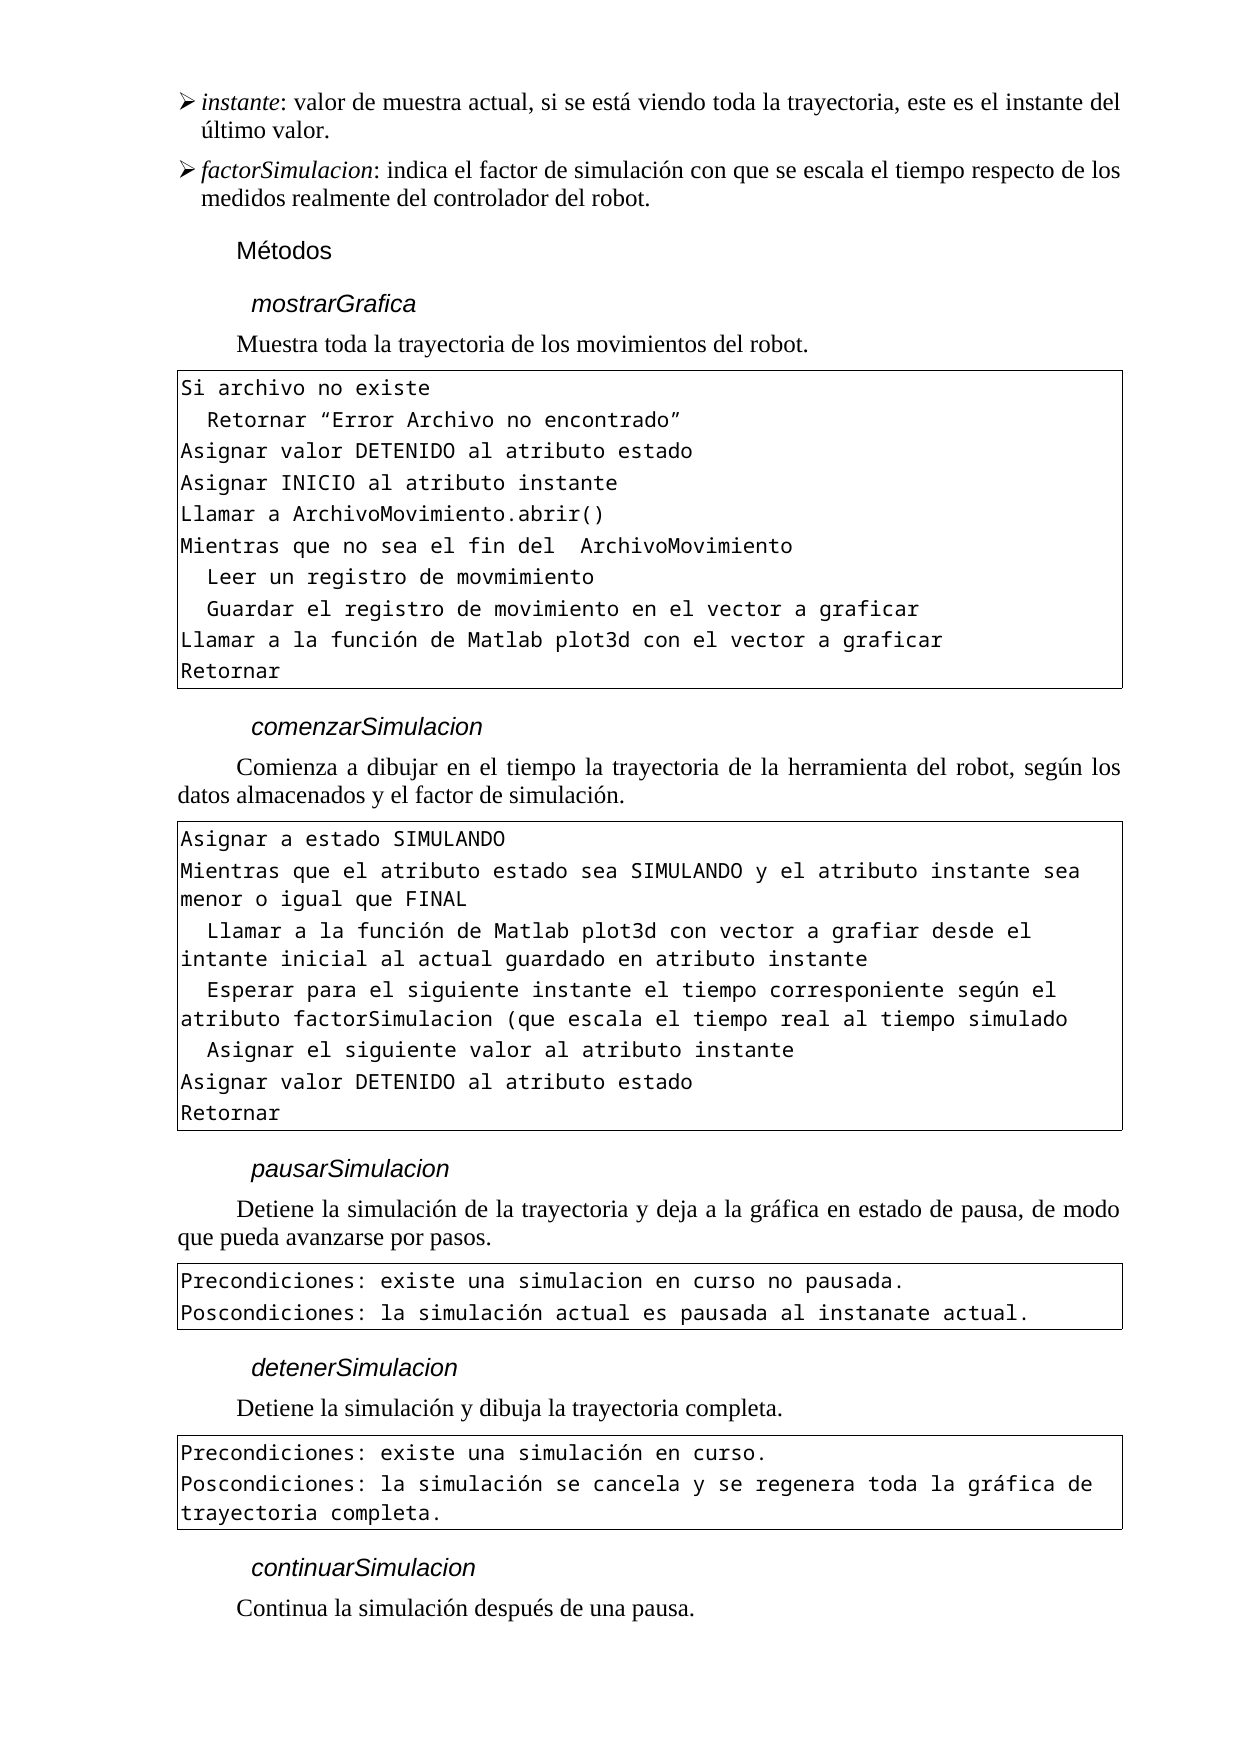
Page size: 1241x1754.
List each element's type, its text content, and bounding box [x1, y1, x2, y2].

subtitle continuarSimulacion [177, 1554, 1122, 1582]
text Muestra toda la trayectoria de los movimientos del robot. [177, 330, 1122, 358]
list factorSimulacion: indica el factor de simulación con que se escala el tiempo respecto de los medidos realmente del controlador del robot. [177, 156, 1122, 212]
text Continua la simulación después de una pausa. [177, 1594, 1122, 1622]
text Detiene la simulación y dibuja la trayectoria completa. [177, 1394, 1122, 1422]
text Mientras que el atributo estado sea SIMULANDO y el atributo instante sea menor o igual que FINAL [178, 853, 1122, 913]
text Retornar “Error Archivo no encontrado” [178, 402, 1122, 433]
subtitle comenzarSimulacion [177, 713, 1122, 741]
text Llamar a ArchivoMovimiento.abrir() [178, 496, 1122, 528]
text Comienza a dibujar en el tiempo la trayectoria de la herramienta del robot, según los datos almacenados y el factor de simulación. [177, 753, 1122, 809]
subtitle detenerSimulacion [177, 1354, 1122, 1382]
text Asignar valor DETENIDO al atributo estado [178, 1064, 1122, 1095]
text Llamar a la función de Matlab plot3d con el vector a graficar [178, 622, 1122, 653]
subtitle mostrarGrafica [177, 290, 1122, 318]
text Esperar para el siguiente instante el tiempo corresponiente según el atributo factorSimulacion (que escala el tiempo real al tiempo simulado [178, 973, 1122, 1032]
text Mientras que no sea el fin del ArchivoMovimiento [178, 528, 1122, 559]
text Detiene la simulación de la trayectoria y deja a la gráfica en estado de pausa, de modo que pueda avanzarse por pasos. [177, 1195, 1122, 1251]
subtitle pausarSimulacion [177, 1155, 1122, 1183]
text Precondiciones: existe una simulación en curso. [178, 1436, 1122, 1466]
list instante: valor de muestra actual, si se está viendo toda la trayectoria, este es el instante del último valor. [177, 88, 1122, 144]
text Leer un registro de movmimiento [178, 559, 1122, 591]
text Poscondiciones: la simulación actual es pausada al instanate actual. [178, 1295, 1122, 1329]
text Retornar [178, 1095, 1122, 1130]
text Retornar [178, 653, 1122, 688]
text Asignar el siguiente valor al atributo instante [178, 1032, 1122, 1064]
text Guardar el registro de movimiento en el vector a graficar [178, 591, 1122, 622]
text Asignar INICIO al atributo instante [178, 465, 1122, 496]
subtitle Métodos [177, 237, 1122, 265]
text Asignar a estado SIMULANDO [178, 822, 1122, 853]
text Si archivo no existe [178, 371, 1122, 402]
text Precondiciones: existe una simulacion en curso no pausada. [178, 1264, 1122, 1295]
text Llamar a la función de Matlab plot3d con vector a grafiar desde el intante inicial al actual guardado en atributo instante [178, 913, 1122, 973]
text Asignar valor DETENIDO al atributo estado [178, 433, 1122, 465]
text Poscondiciones: la simulación se cancela y se regenera toda la gráfica de trayectoria completa. [178, 1466, 1122, 1529]
